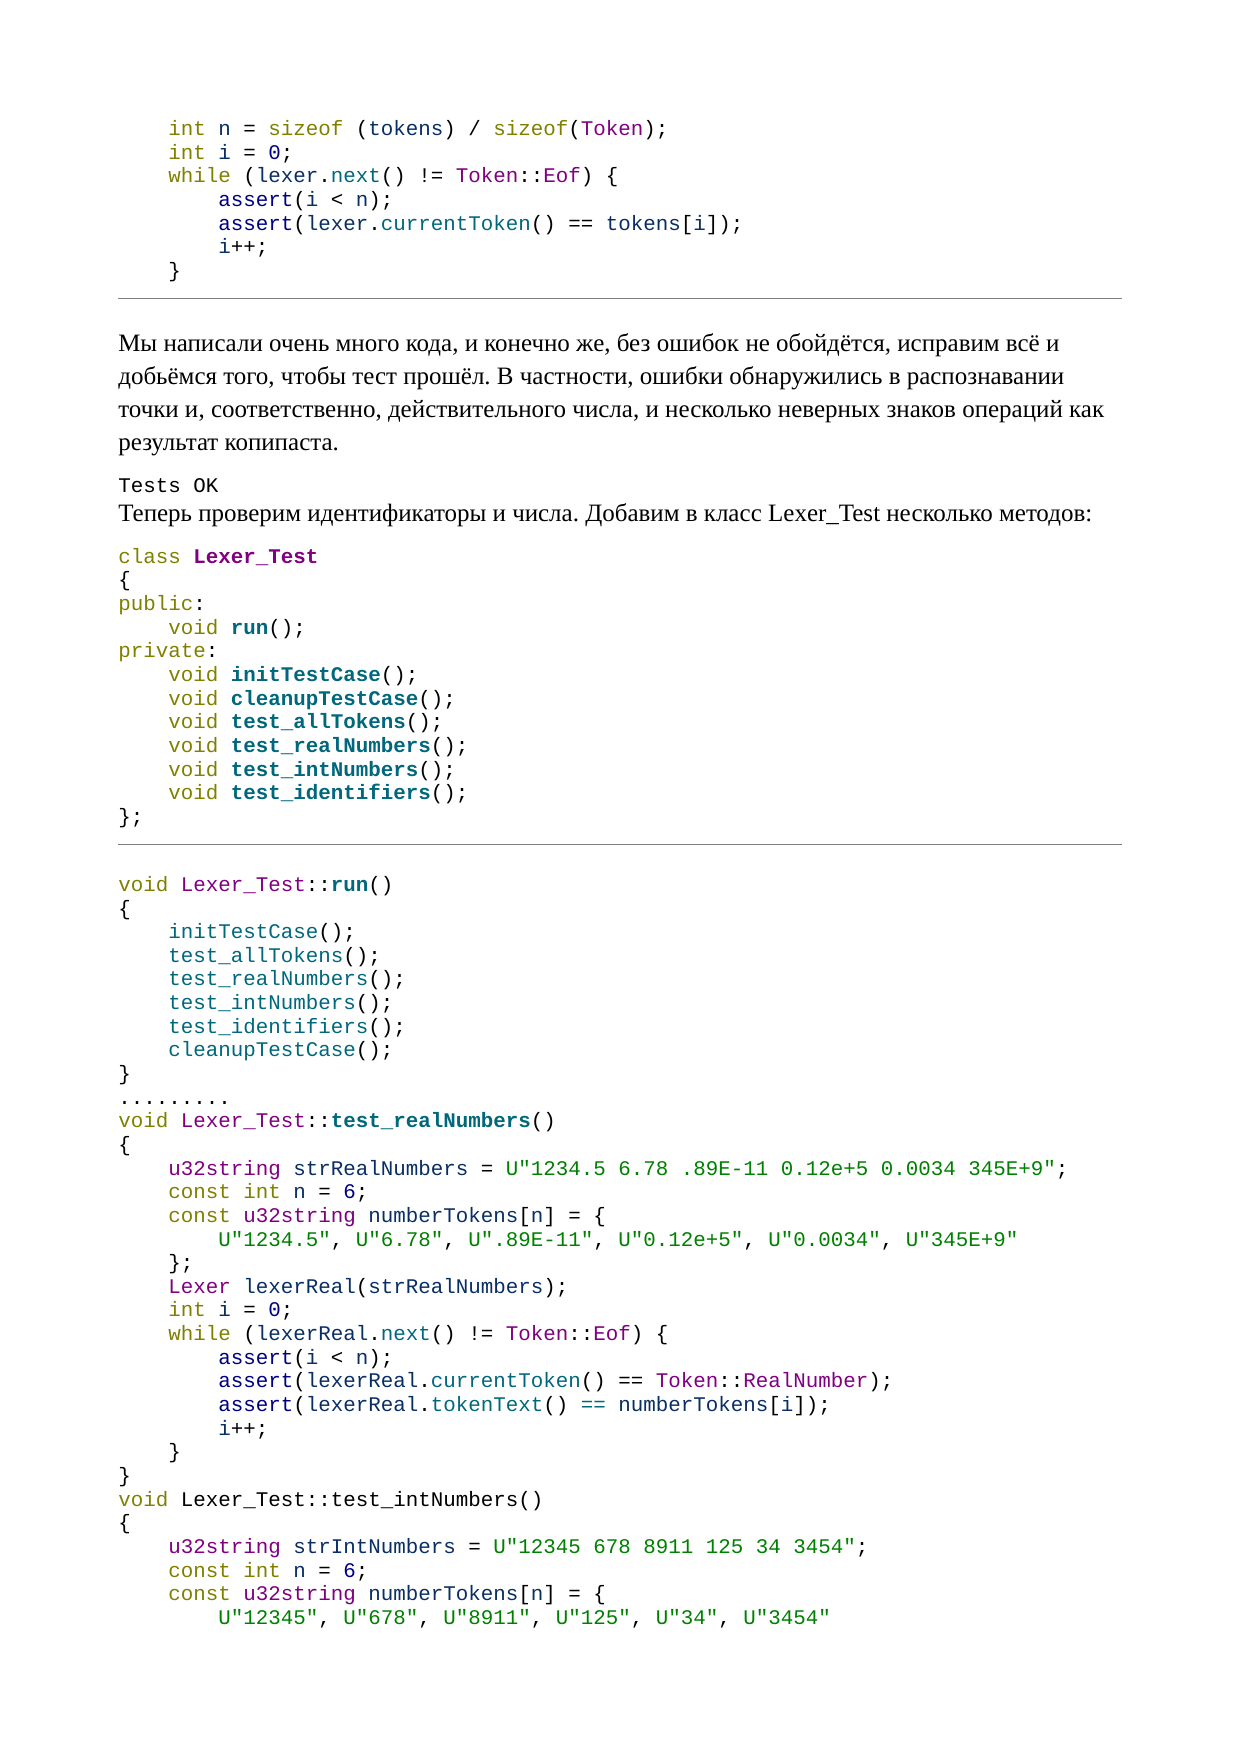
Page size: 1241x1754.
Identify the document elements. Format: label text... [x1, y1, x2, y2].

text test_identifiers(); [118, 1016, 1122, 1039]
text int i = 0; [118, 1299, 1122, 1323]
text { [118, 569, 1122, 593]
text assert(lexerReal.tokenText() == numberTokens[i]); [118, 1394, 1122, 1418]
text u32string strIntNumbers = U"12345 678 8911 125 34 3454"; [118, 1536, 1122, 1559]
text } [118, 1063, 1122, 1087]
text { [118, 1134, 1122, 1158]
text void run(); [118, 617, 1122, 640]
text assert(lexer.currentToken() == tokens[i]); [118, 213, 1122, 236]
text while (lexer.next() != Token::Eof) { [118, 165, 1122, 189]
text void test_realNumbers(); [118, 735, 1122, 759]
text assert(i < n); [118, 1347, 1122, 1370]
text void initTestCase(); [118, 664, 1122, 688]
text initTestCase(); [118, 921, 1122, 945]
text void test_intNumbers(); [118, 759, 1122, 782]
text test_realNumbers(); [118, 968, 1122, 992]
text test_allTokens(); [118, 945, 1122, 968]
text { [118, 897, 1122, 921]
text } [118, 260, 1122, 284]
text private: [118, 640, 1122, 664]
text const u32string numberTokens[n] = { [118, 1205, 1122, 1228]
text void Lexer_Test::test_intNumbers() [118, 1489, 1122, 1512]
text test_intNumbers(); [118, 992, 1122, 1016]
text while (lexerReal.next() != Token::Eof) { [118, 1323, 1122, 1347]
text Tests OK [118, 474, 1122, 498]
text int i = 0; [118, 142, 1122, 165]
text U"12345", U"678", U"8911", U"125", U"34", U"3454" [118, 1607, 1122, 1631]
text void cleanupTestCase(); [118, 688, 1122, 711]
text }; [118, 806, 1122, 829]
text { [118, 1512, 1122, 1536]
text cleanupTestCase(); [118, 1039, 1122, 1063]
text u32string strRealNumbers = U"1234.5 6.78 .89E-11 0.12e+5 0.0034 345E+9"; [118, 1158, 1122, 1181]
text U"1234.5", U"6.78", U".89E-11", U"0.12e+5", U"0.0034", U"345E+9" [118, 1228, 1122, 1252]
text Мы написали очень много кода, и конечно же, без ошибок не обойдётся, исправим всё и добьёмся того, чтобы тест прошёл. В частности, ошибки обнаружились в распознавании точки и, соответственно, действительного числа, и несколько неверных знаков операций как результат копипаста. [118, 328, 1122, 456]
text int n = sizeof (tokens) / sizeof(Token); [118, 118, 1122, 142]
text const int n = 6; [118, 1559, 1122, 1583]
text void Lexer_Test::test_realNumbers() [118, 1110, 1122, 1134]
text i++; [118, 236, 1122, 260]
text void Lexer_Test::run() [118, 874, 1122, 897]
text class Lexer_Test [118, 546, 1122, 569]
text void test_identifiers(); [118, 782, 1122, 806]
text const int n = 6; [118, 1181, 1122, 1205]
text const u32string numberTokens[n] = { [118, 1583, 1122, 1607]
text Теперь проверим идентификаторы и числа. Добавим в класс Lexer_Test несколько методов: [118, 498, 1122, 527]
text assert(lexerReal.currentToken() == Token::RealNumber); [118, 1370, 1122, 1394]
text assert(i < n); [118, 189, 1122, 213]
text } [118, 1441, 1122, 1465]
text }; [118, 1252, 1122, 1276]
text public: [118, 593, 1122, 617]
text } [118, 1465, 1122, 1489]
text Lexer lexerReal(strRealNumbers); [118, 1276, 1122, 1299]
text ......... [118, 1087, 1122, 1110]
text i++; [118, 1418, 1122, 1441]
text void test_allTokens(); [118, 711, 1122, 735]
